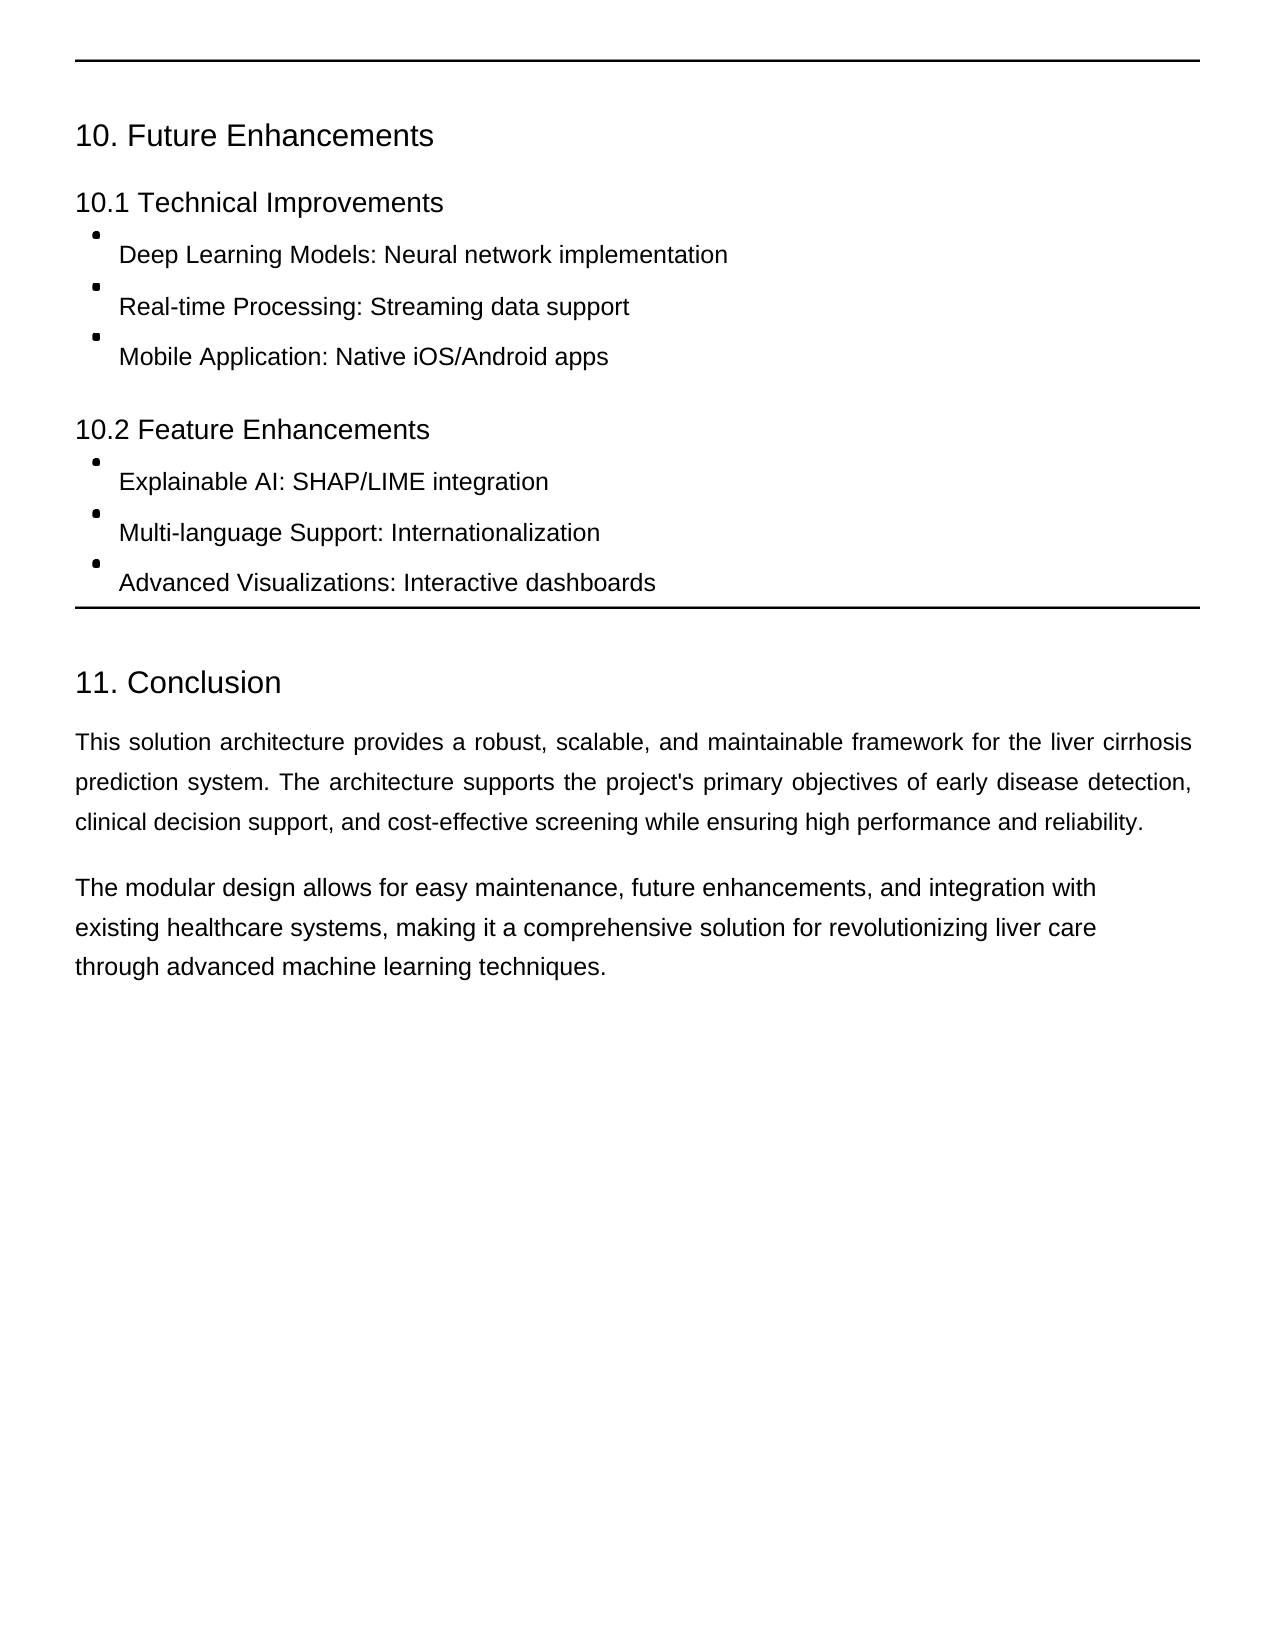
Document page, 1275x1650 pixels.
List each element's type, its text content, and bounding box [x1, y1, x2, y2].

text 11. Conclusion [75, 664, 1194, 700]
text 10. Future Enhancements [75, 117, 1194, 153]
text The modular design allows for easy maintenance, future enhancements, and integration with existing healthcare systems, making it a comprehensive solution for revolutionizing liver care through advanced machine learning techniques. [75, 873, 1187, 981]
text Explainable AI: SHAP/LIME integration [119, 467, 1194, 496]
text Deep Learning Models: Neural network implementation [119, 240, 1194, 269]
picture [92, 283, 100, 291]
picture [92, 333, 100, 341]
text Mobile Application: Native iOS/Android apps [119, 342, 1194, 370]
text Advanced Visualizations: Interactive dashboards [119, 568, 1194, 597]
text 10.2 Feature Enhancements [75, 413, 1194, 446]
picture [92, 458, 100, 466]
text Multi-language Support: Internationalization [119, 518, 1194, 547]
text This solution architecture provides a robust, scalable, and maintainable framework for the liver cirrhosis prediction system. The architecture supports the project's primary objectives of early disease detection, clinical decision support, and cost-effective screening while ensuring high performance and reliability. [75, 728, 1194, 836]
picture [92, 509, 100, 518]
picture [92, 231, 100, 239]
text Real-time Processing: Streaming data support [119, 292, 1194, 320]
text 10.1 Technical Improvements [75, 186, 1194, 219]
picture [92, 559, 100, 568]
